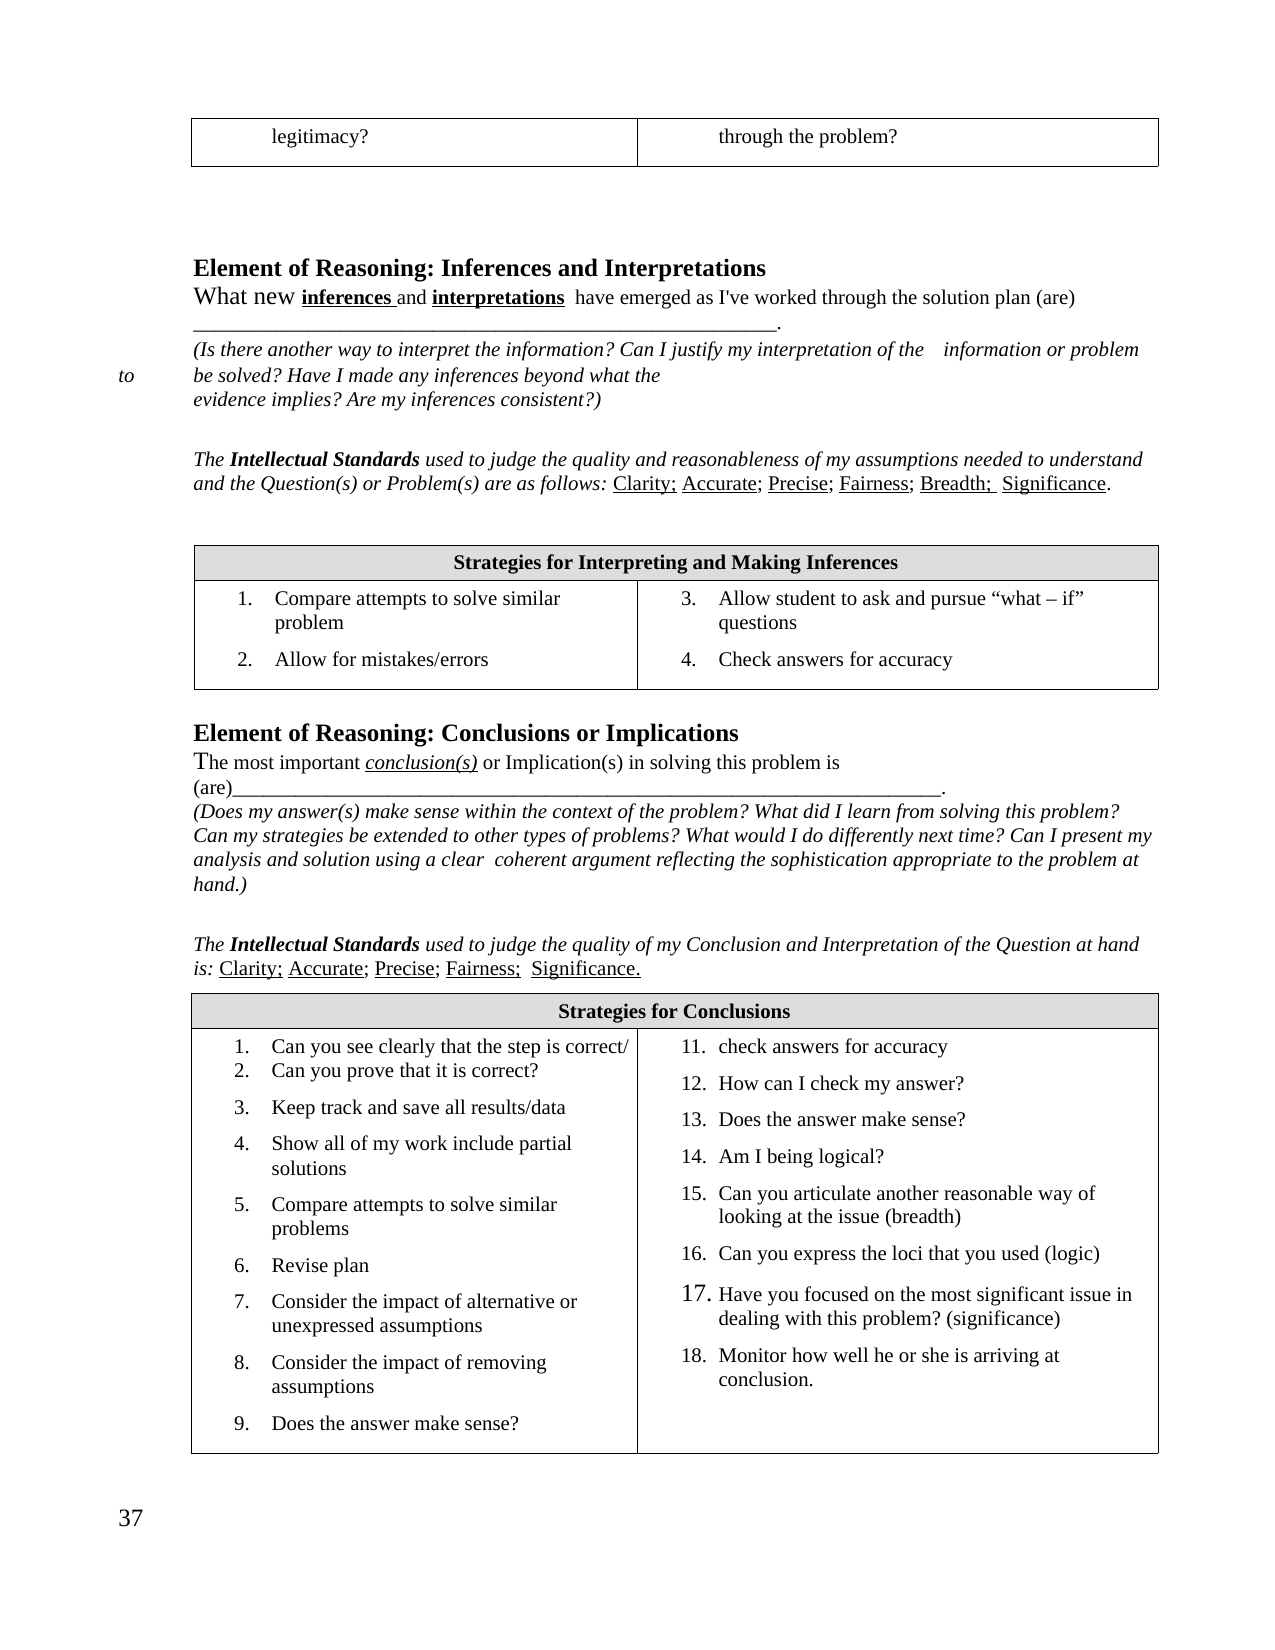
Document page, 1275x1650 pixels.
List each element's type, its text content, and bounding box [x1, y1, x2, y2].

table_cell Compare attempts to solve similar problem Allow for mistakes/errors [195, 581, 637, 689]
table_header Strategies for Conclusions [192, 994, 1158, 1028]
text evidence implies? Are my inferences consistent?) [118, 387, 1157, 411]
text What new inferences and interpretations have emerged as I've worked through the solution plan (are) ________________________________________________________. [118, 281, 1157, 334]
table_cell Allow student to ask and pursue “what – if” questions Check answers for accuracy [638, 581, 1158, 689]
text The most important conclusion(s) or Implication(s) in solving this problem is (are)____________________________________________________________________. [118, 746, 1157, 799]
text The Intellectual Standards used to judge the quality and reasonableness of my assumptions needed to understand and the Question(s) or Problem(s) are as follows: Clarity; Accurate; Precise; Fairness; Breadth; Significance. [118, 447, 1157, 495]
table_cell Can you see clearly that the step is correct/ Can you prove that it is correct? Keep track and save all results/data Show all of my work include partial solutions Compare attempts to solve similar problems Revise plan Consider the impact of alternative or unexpressed assumptions Consider the impact of removing assumptions Does the answer make sense? Am I being logical? Can I express the logic that I used?? [192, 1029, 637, 1453]
text Element of Reasoning: Inferences and Interpretations [118, 253, 1157, 281]
text The Intellectual Standards used to judge the quality of my Conclusion and Interpretation of the Question at hand is: Clarity; Accurate; Precise; Fairness; Significance. [118, 932, 1157, 980]
table_cell legitimacy? [192, 119, 637, 166]
table_cell through the problem? [638, 119, 1158, 166]
text (Does my answer(s) make sense within the context of the problem? What did I learn from solving this problem? Can my strategies be extended to other types of problems? What would I do differently next time? Can I present my analysis and solution using a clear coherent argument reflecting the sophistication appropriate to the problem at hand.) [118, 799, 1157, 896]
table_header Strategies for Interpreting and Making Inferences [195, 546, 1158, 580]
table_cell check answers for accuracy How can I check my answer? Does the answer make sense? Am I being logical? Can you articulate another reasonable way of looking at the issue (breadth) Can you express the loci that you used (logic) Have you focused on the most significant issue in dealing with this problem? (significance) Monitor how well he or she is arriving at conclusion. [638, 1029, 1158, 1453]
text Element of Reasoning: Conclusions or Implications [118, 718, 1157, 746]
text (Is there another way to interpret the information? Can I justify my interpretation of the information or problem to be solved? Have I made any inferences beyond what the [118, 334, 1157, 387]
